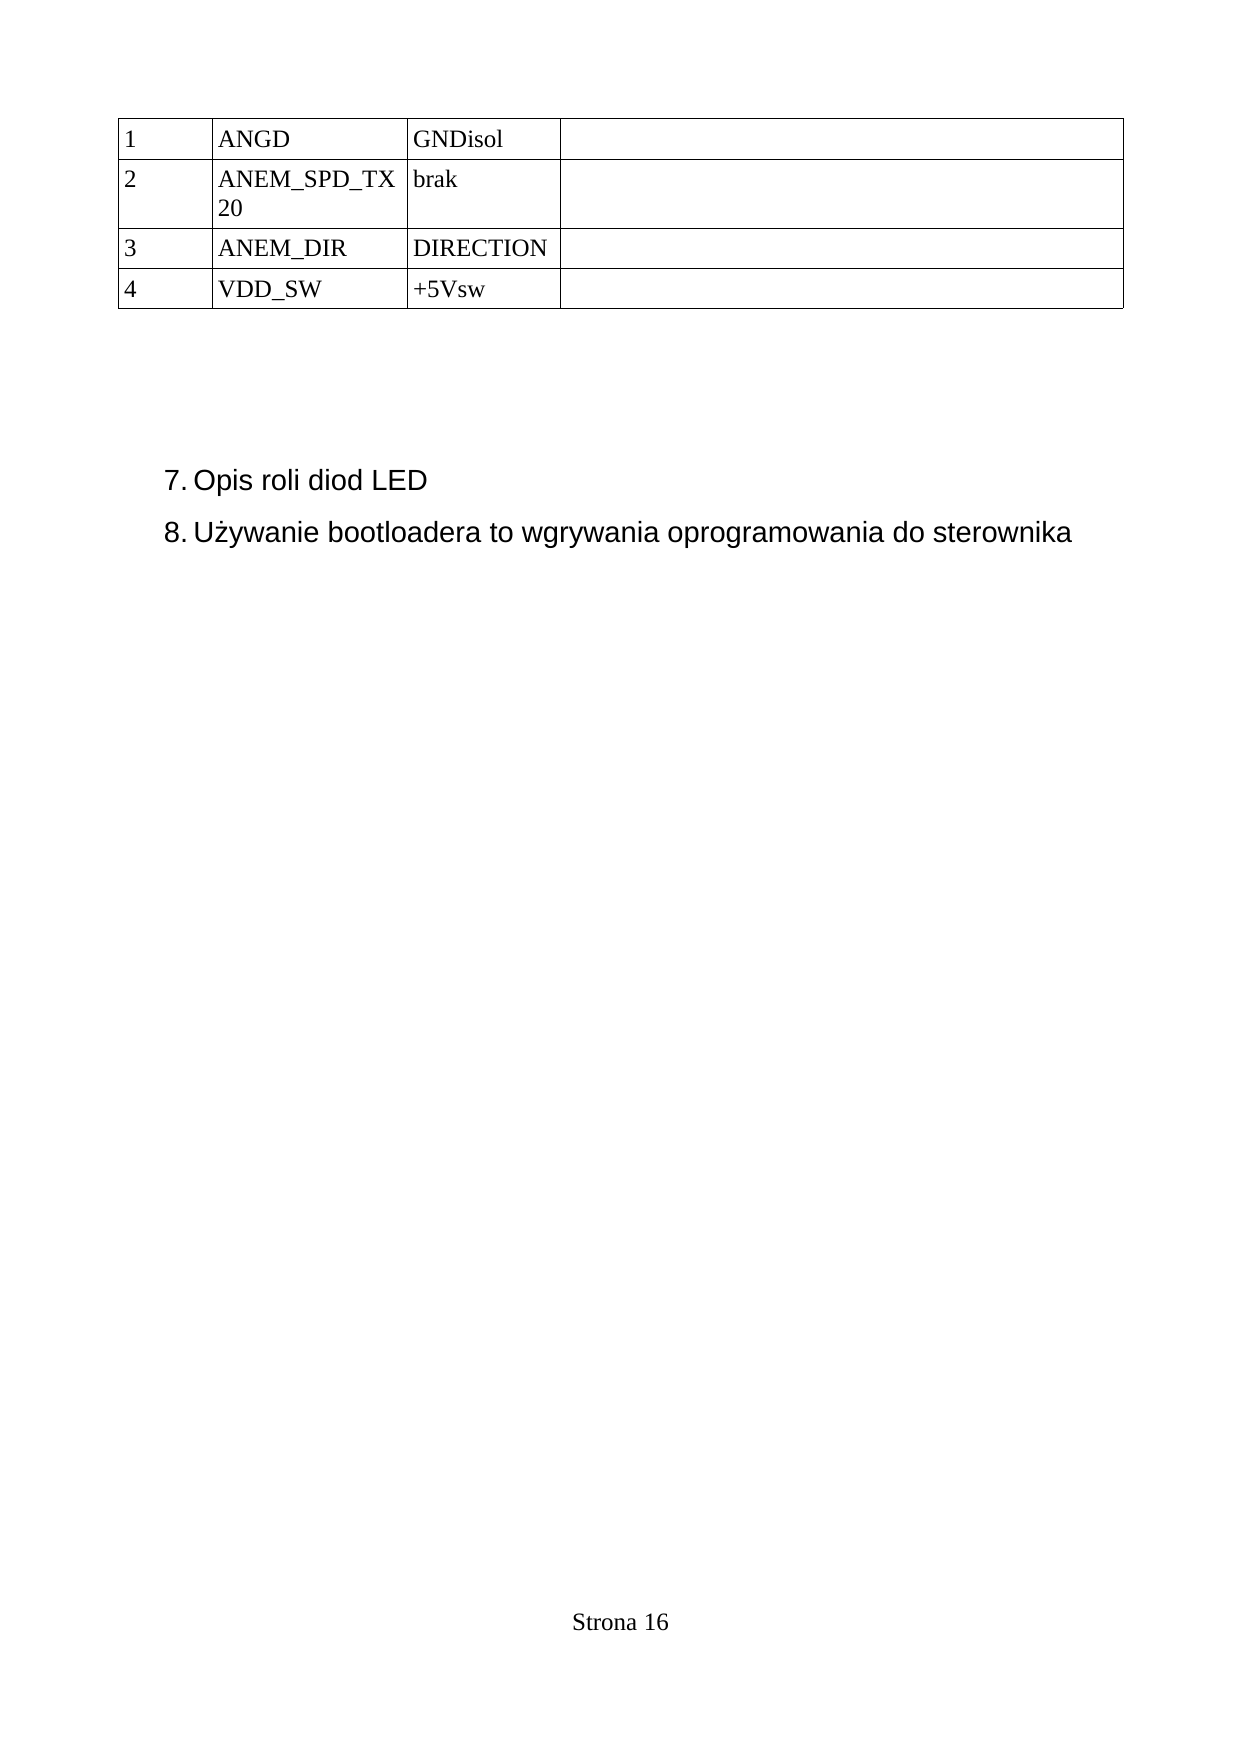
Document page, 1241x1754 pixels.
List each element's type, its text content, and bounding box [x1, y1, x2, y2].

table_cell [561, 119, 1123, 158]
table_cell VDD_SW [213, 269, 407, 308]
table_cell 3 [119, 229, 212, 268]
table_cell DIRECTION [408, 229, 560, 268]
table_cell [561, 269, 1123, 308]
table_cell +5Vsw [408, 269, 560, 308]
table_cell 1 [119, 119, 212, 158]
table_cell ANGD [213, 119, 407, 158]
list Używanie bootloadera to wgrywania oprogramowania do sterownika [156, 515, 1122, 549]
table_cell 2 [119, 160, 212, 227]
table_cell [561, 160, 1123, 227]
table_cell 4 [119, 269, 212, 308]
table_cell ANEM_SPD_TX20 [213, 160, 407, 227]
table_cell GNDisol [408, 119, 560, 158]
table_cell ANEM_DIR [213, 229, 407, 268]
list Opis roli diod LED [156, 463, 1122, 496]
table_cell brak [408, 160, 560, 227]
table_cell [561, 229, 1123, 268]
